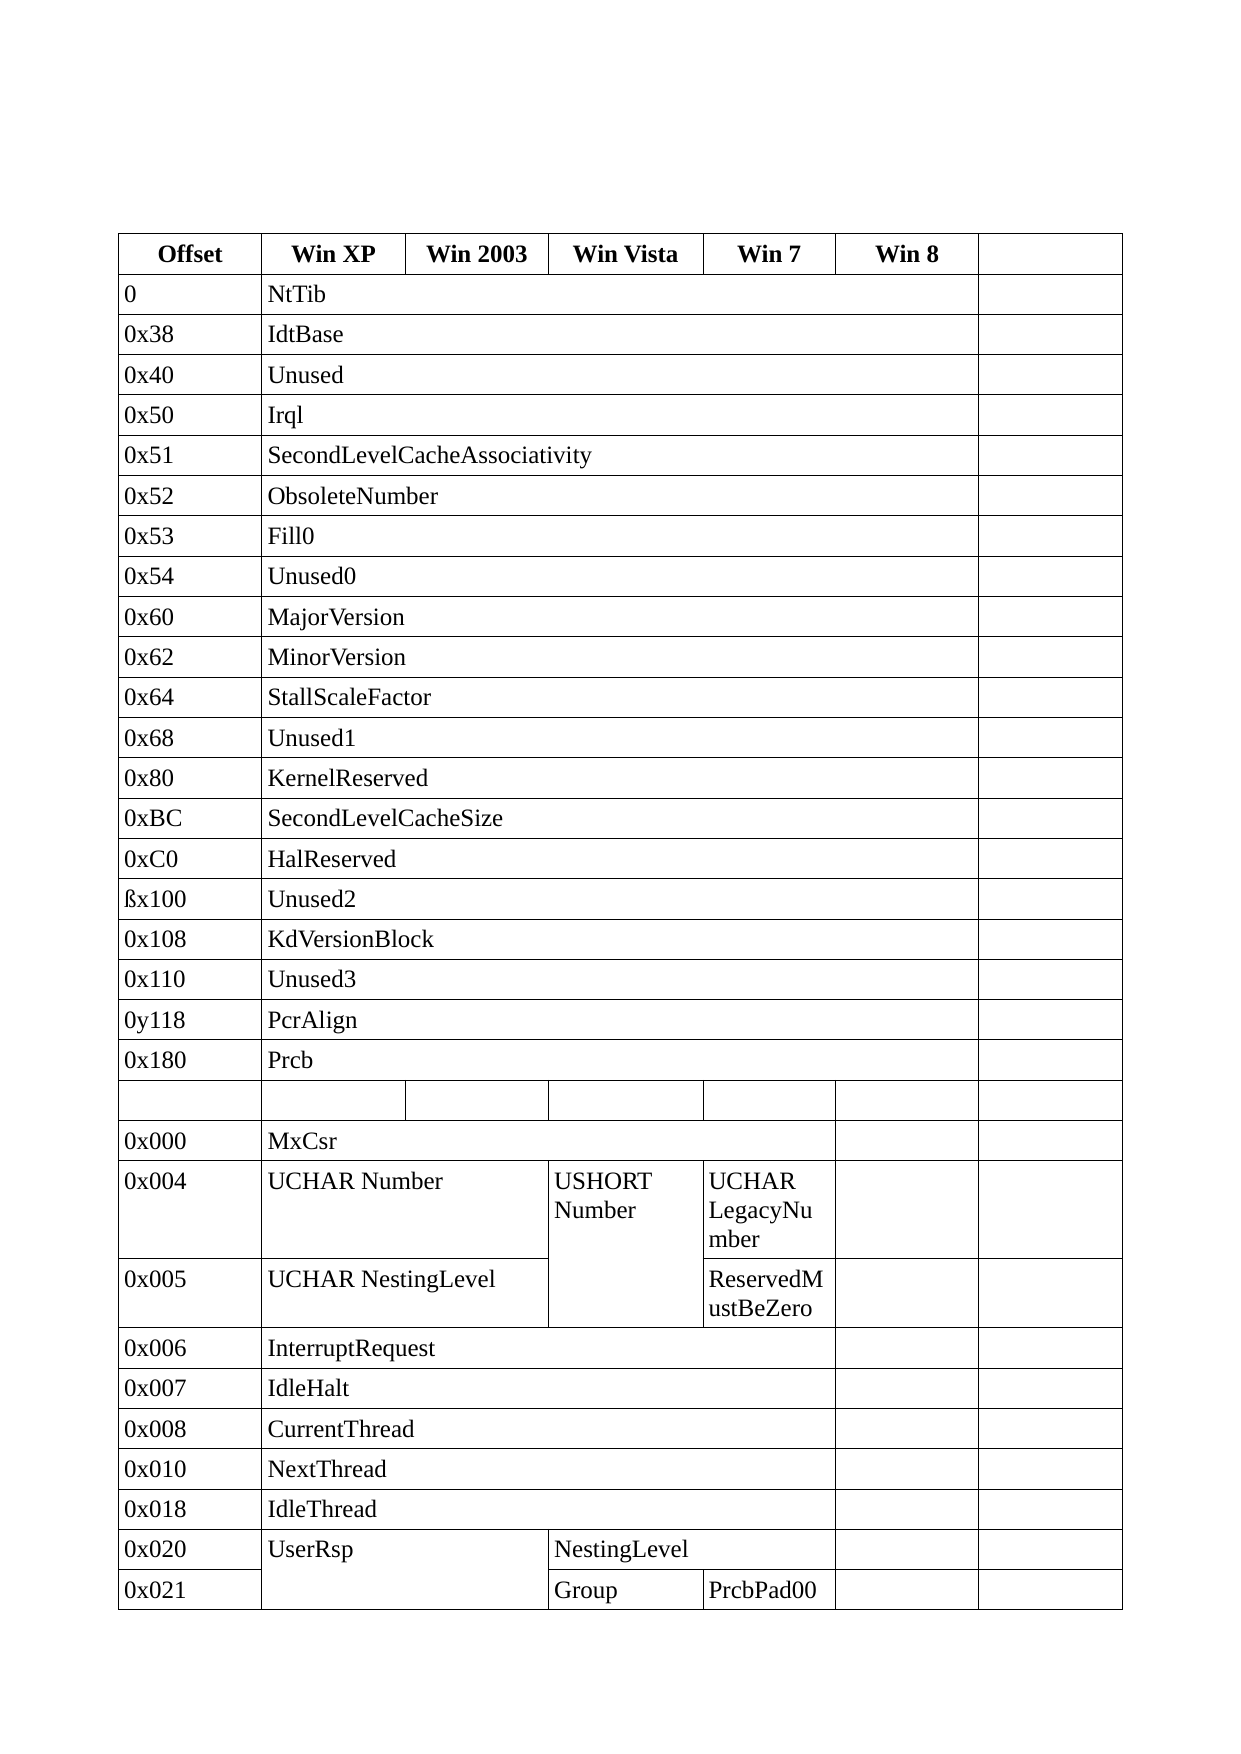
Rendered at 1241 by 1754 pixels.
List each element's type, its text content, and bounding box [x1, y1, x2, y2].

table_cell StallScaleFactor [262, 678, 978, 717]
table_cell [836, 1449, 978, 1488]
table_cell 0x110 [119, 960, 261, 999]
table_cell [836, 1409, 978, 1448]
table_cell 0x38 [119, 315, 261, 354]
table_cell [979, 879, 1122, 918]
table_cell 0x50 [119, 395, 261, 435]
table_cell 0xBC [119, 799, 261, 838]
table_cell 0x60 [119, 597, 261, 636]
table_cell IdtBase [262, 315, 978, 354]
table_cell [979, 1570, 1122, 1609]
table_cell IdleHalt [262, 1369, 835, 1408]
table_header Win Vista [549, 234, 703, 273]
table_cell 0x62 [119, 637, 261, 677]
table_cell NtTib [262, 275, 978, 314]
table_cell KernelReserved [262, 758, 978, 797]
table_cell [836, 1570, 978, 1609]
table_cell Fill0 [262, 516, 978, 556]
table_cell UCHAR NestingLevel [262, 1259, 548, 1327]
table_cell 0x000 [119, 1121, 261, 1160]
table_cell [836, 1369, 978, 1408]
table_cell MajorVersion [262, 597, 978, 636]
table_cell SecondLevelCacheSize [262, 799, 978, 838]
table_cell 0x54 [119, 557, 261, 596]
table_cell [979, 1369, 1122, 1408]
table_cell Unused3 [262, 960, 978, 999]
table_cell 0x007 [119, 1369, 261, 1408]
table_cell [979, 960, 1122, 999]
table_cell PcrAlign [262, 1000, 978, 1039]
table_cell SecondLevelCacheAssociativity [262, 436, 978, 475]
table_cell ReservedMustBeZero [704, 1259, 835, 1327]
table_cell [119, 1081, 261, 1120]
table_cell 0x018 [119, 1490, 261, 1529]
table_cell [979, 1409, 1122, 1448]
table_cell PrcbPad00 [704, 1570, 835, 1609]
table_cell [979, 476, 1122, 515]
table_cell 0x006 [119, 1328, 261, 1367]
table_cell [979, 1530, 1122, 1569]
table_cell [979, 758, 1122, 797]
table_cell Group [549, 1570, 703, 1609]
table_cell [979, 355, 1122, 394]
table_cell [836, 1328, 978, 1367]
table_cell Unused0 [262, 557, 978, 596]
table_cell [979, 839, 1122, 878]
table_cell UserRsp [262, 1530, 548, 1609]
table_cell [406, 1081, 548, 1120]
table_cell [979, 1081, 1122, 1120]
table_cell MxCsr [262, 1121, 835, 1160]
table_cell 0x010 [119, 1449, 261, 1488]
table_cell Unused [262, 355, 978, 394]
table_cell [979, 637, 1122, 677]
table_cell 0x64 [119, 678, 261, 717]
table_header Win 8 [836, 234, 978, 273]
table_cell Unused2 [262, 879, 978, 918]
table_cell 0x108 [119, 920, 261, 959]
table_cell [979, 1000, 1122, 1039]
table_header [979, 234, 1122, 273]
table_cell InterruptRequest [262, 1328, 835, 1367]
table_cell 0x52 [119, 476, 261, 515]
table_cell [979, 315, 1122, 354]
table_cell [836, 1530, 978, 1569]
table_cell [979, 1259, 1122, 1327]
table_cell 0x53 [119, 516, 261, 556]
table_header Win 7 [704, 234, 835, 273]
table_cell [836, 1490, 978, 1529]
table_cell [979, 920, 1122, 959]
table_cell 0x005 [119, 1259, 261, 1327]
table_cell 0x021 [119, 1570, 261, 1609]
table_cell Irql [262, 395, 978, 435]
table_cell [979, 436, 1122, 475]
table_cell MinorVersion [262, 637, 978, 677]
table_cell ßx100 [119, 879, 261, 918]
table_cell CurrentThread [262, 1409, 835, 1448]
table_cell UCHAR LegacyNumber [704, 1161, 835, 1258]
table_cell [836, 1081, 978, 1120]
table_cell [979, 799, 1122, 838]
table_cell Prcb [262, 1040, 978, 1080]
table_cell [836, 1259, 978, 1327]
table_cell 0x51 [119, 436, 261, 475]
table_cell 0x180 [119, 1040, 261, 1080]
table_cell NextThread [262, 1449, 835, 1488]
table_cell USHORT Number [549, 1161, 703, 1327]
table_cell [836, 1161, 978, 1258]
table_cell UCHAR Number [262, 1161, 548, 1258]
table_cell KdVersionBlock [262, 920, 978, 959]
table_cell [979, 678, 1122, 717]
table_cell [979, 1490, 1122, 1529]
table_cell [979, 395, 1122, 435]
table_cell [979, 1040, 1122, 1080]
table_cell [979, 1328, 1122, 1367]
table_cell 0x68 [119, 718, 261, 757]
table_cell 0y118 [119, 1000, 261, 1039]
table_cell [979, 516, 1122, 556]
table_cell [836, 1121, 978, 1160]
table_cell HalReserved [262, 839, 978, 878]
table_cell ObsoleteNumber [262, 476, 978, 515]
table_cell 0x40 [119, 355, 261, 394]
table_cell [979, 718, 1122, 757]
table_cell 0x020 [119, 1530, 261, 1569]
table_cell NestingLevel [549, 1530, 835, 1569]
table_cell [549, 1081, 703, 1120]
table_cell 0xC0 [119, 839, 261, 878]
table_cell [979, 1121, 1122, 1160]
table_cell 0x008 [119, 1409, 261, 1448]
table_header Win 2003 [406, 234, 548, 273]
table_cell [979, 597, 1122, 636]
table_cell [262, 1081, 405, 1120]
table_cell 0x80 [119, 758, 261, 797]
table_cell 0x004 [119, 1161, 261, 1258]
table_cell [979, 1449, 1122, 1488]
table_header Offset [119, 234, 261, 273]
table_cell 0 [119, 275, 261, 314]
table_cell IdleThread [262, 1490, 835, 1529]
table_cell [979, 557, 1122, 596]
table_header Win XP [262, 234, 405, 273]
table_cell [704, 1081, 835, 1120]
table_cell [979, 1161, 1122, 1258]
table_cell [979, 275, 1122, 314]
table_cell Unused1 [262, 718, 978, 757]
